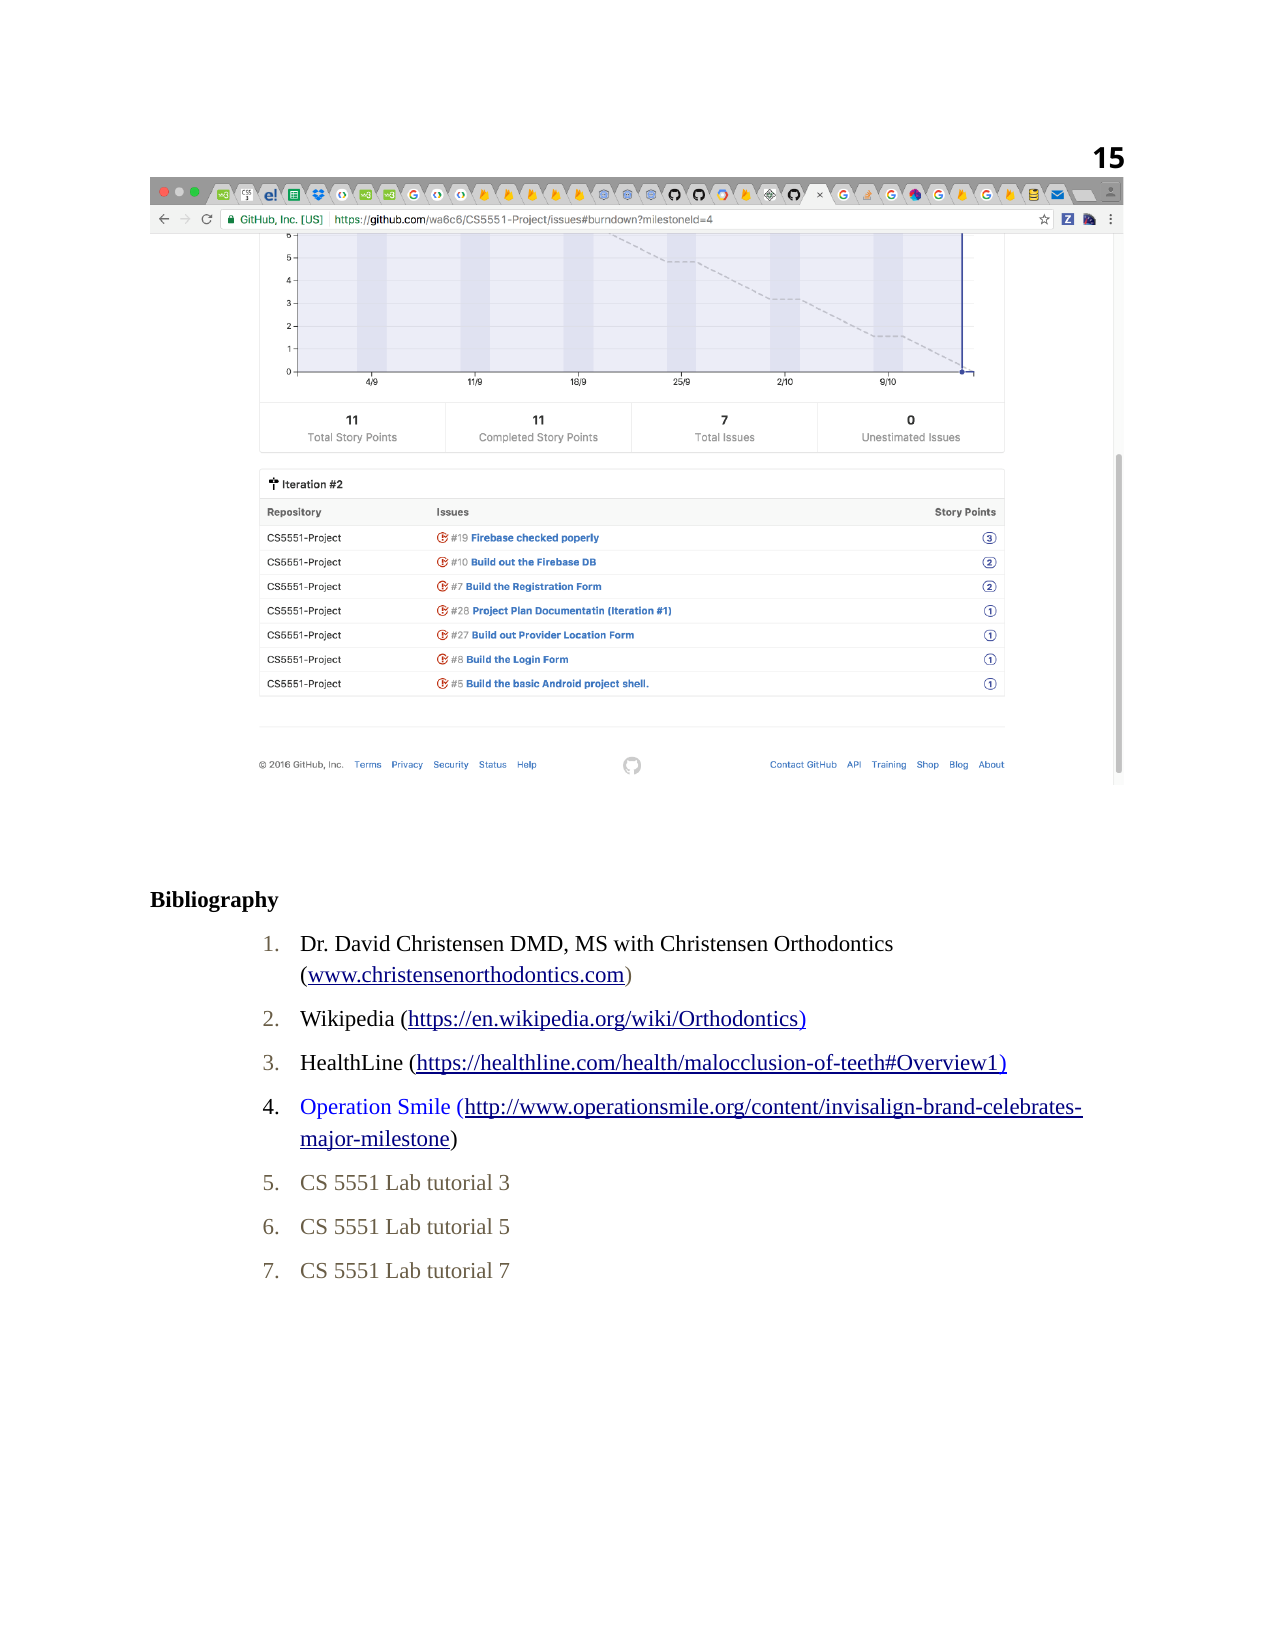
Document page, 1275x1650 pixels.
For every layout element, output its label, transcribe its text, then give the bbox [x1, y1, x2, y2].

list CS 5551 Lab tutorial 3 [262, 1169, 1125, 1195]
text Bibliography [150, 886, 1125, 912]
list CS 5551 Lab tutorial 5 [262, 1213, 1125, 1239]
list Dr. David Christensen DMD, MS with Christensen Orthodontics (www.christensenorthodontics.com) [262, 930, 1125, 988]
list Operation Smile (http://www.operationsmile.org/content/invisalign-brand-celebrates-major-milestone) [262, 1093, 1125, 1151]
list HealthLine (https://healthline.com/health/malocclusion-of-teeth#Overview1) [262, 1049, 1125, 1076]
picture [150, 177, 1124, 785]
list CS 5551 Lab tutorial 7 [262, 1257, 1125, 1283]
list Wikipedia (https://en.wikipedia.org/wiki/Orthodontics) [262, 1005, 1125, 1032]
